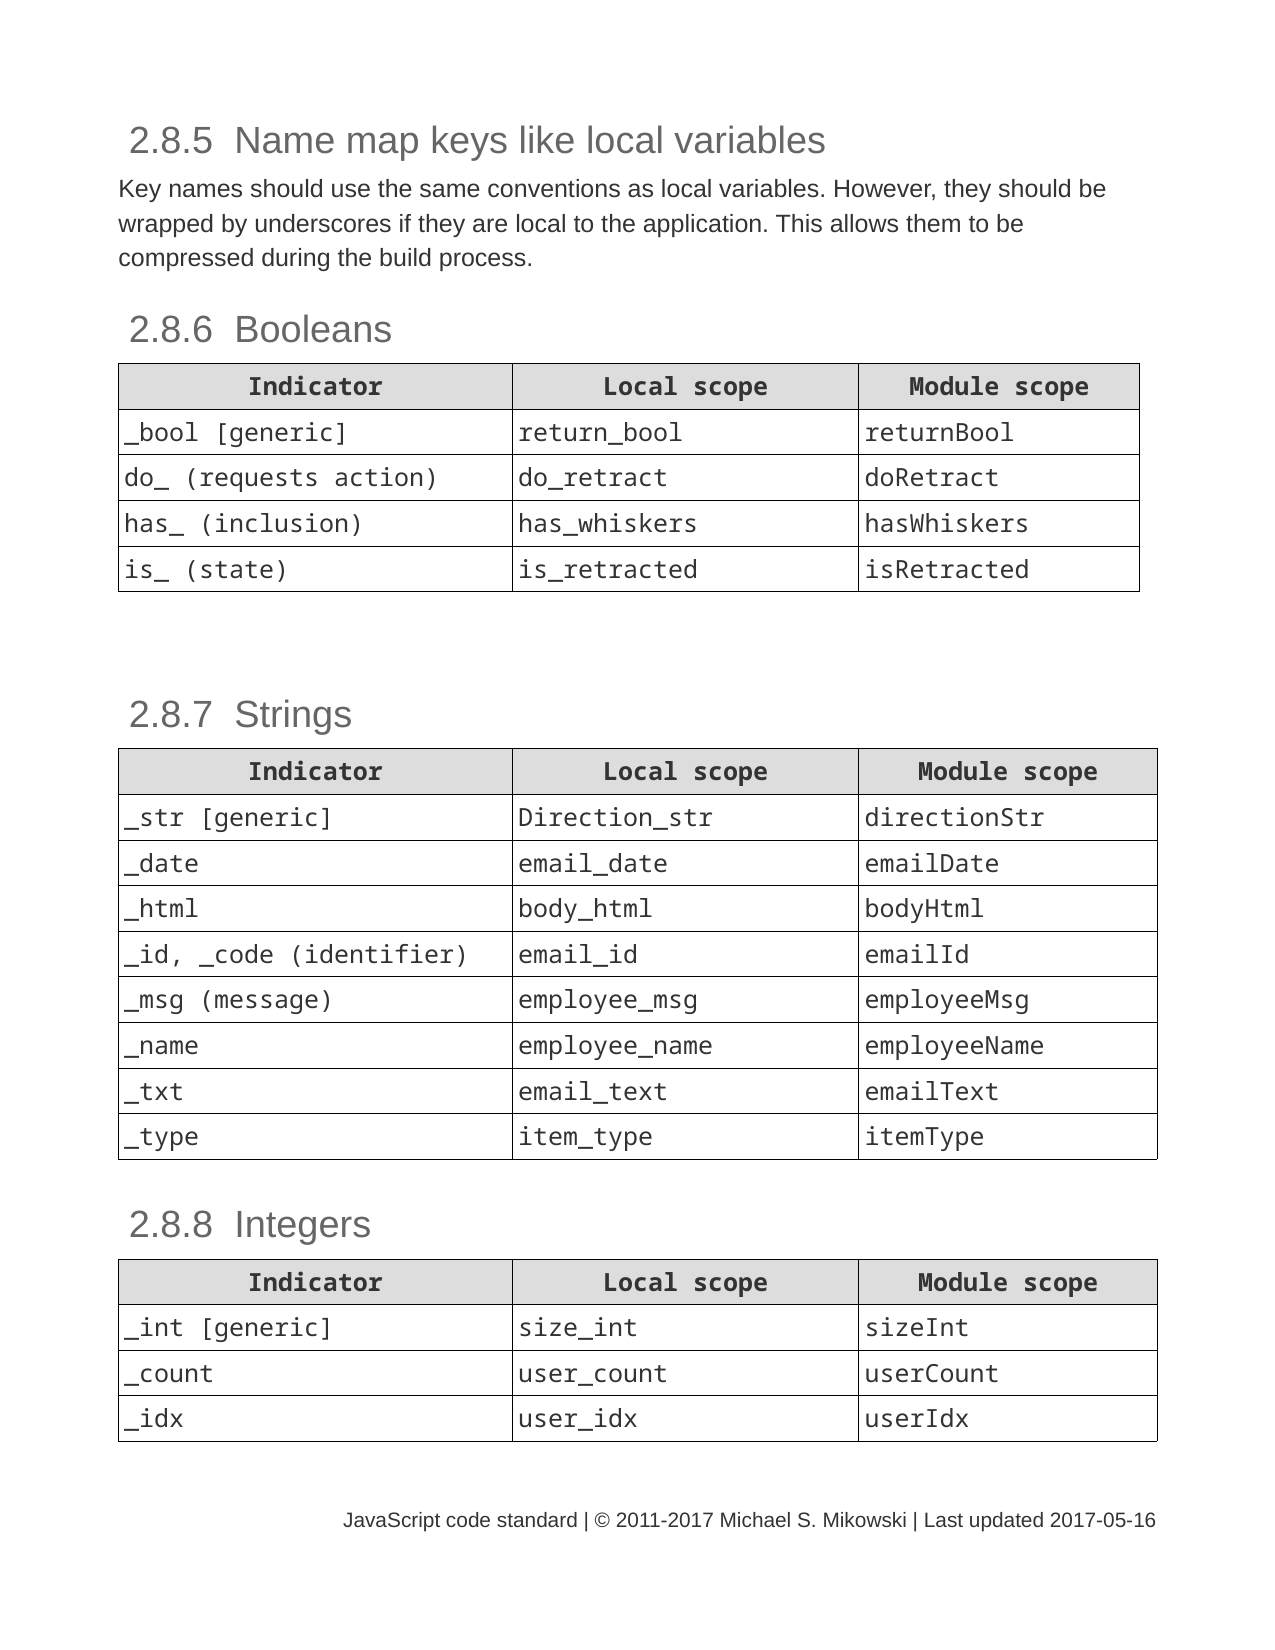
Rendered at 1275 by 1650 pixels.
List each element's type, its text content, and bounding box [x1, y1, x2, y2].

table_header Module scope [859, 364, 1139, 409]
table_cell size_int [513, 1305, 858, 1350]
subtitle Booleans [118, 307, 1157, 351]
table_cell email_text [513, 1069, 858, 1113]
table_cell email_date [513, 841, 858, 885]
table_header Local scope [513, 364, 858, 409]
table_cell userIdx [859, 1396, 1157, 1441]
table_cell user_idx [513, 1396, 858, 1441]
table_cell user_count [513, 1351, 858, 1395]
subtitle Name map keys like local variables [118, 118, 1157, 162]
table_cell _bool [generic] [119, 410, 512, 454]
table_cell is_ (state) [119, 547, 512, 591]
table_cell _count [119, 1351, 512, 1395]
table_cell employeeMsg [859, 977, 1157, 1022]
table_cell _idx [119, 1396, 512, 1441]
table_cell _html [119, 886, 512, 931]
table_cell itemType [859, 1114, 1157, 1159]
table_header Indicator [119, 1260, 512, 1304]
table_header Local scope [513, 1260, 858, 1304]
table_cell directionStr [859, 795, 1157, 839]
table_cell sizeInt [859, 1305, 1157, 1350]
table_cell _msg (message) [119, 977, 512, 1022]
table_cell _int [generic] [119, 1305, 512, 1350]
table_cell hasWhiskers [859, 501, 1139, 546]
table_cell do_ (requests action) [119, 455, 512, 500]
table_cell returnBool [859, 410, 1139, 454]
subtitle Integers [118, 1202, 1157, 1246]
table_cell return_bool [513, 410, 858, 454]
table_cell employee_msg [513, 977, 858, 1022]
table_cell _id, _code (identifier) [119, 932, 512, 976]
table_header Module scope [859, 749, 1157, 794]
table_cell isRetracted [859, 547, 1139, 591]
table_header Indicator [119, 749, 512, 794]
text Key names should use the same conventions as local variables. However, they should be wrapped by underscores if they are local to the application. This allows them to be compressed during the build process. [118, 174, 1157, 272]
table_cell userCount [859, 1351, 1157, 1395]
table_header Indicator [119, 364, 512, 409]
table_cell _date [119, 841, 512, 885]
table_cell employee_name [513, 1023, 858, 1068]
table_header Local scope [513, 749, 858, 794]
table_cell doRetract [859, 455, 1139, 500]
table_cell _name [119, 1023, 512, 1068]
table_cell bodyHtml [859, 886, 1157, 931]
table_cell email_id [513, 932, 858, 976]
table_cell emailDate [859, 841, 1157, 885]
table_cell employeeName [859, 1023, 1157, 1068]
table_cell has_ (inclusion) [119, 501, 512, 546]
table_cell _str [generic] [119, 795, 512, 839]
table_cell is_retracted [513, 547, 858, 591]
table_cell has_whiskers [513, 501, 858, 546]
table_cell emailId [859, 932, 1157, 976]
table_cell _txt [119, 1069, 512, 1113]
table_cell Direction_str [513, 795, 858, 839]
table_cell do_retract [513, 455, 858, 500]
subtitle Strings [118, 692, 1157, 736]
table_header Module scope [859, 1260, 1157, 1304]
table_cell _type [119, 1114, 512, 1159]
table_cell body_html [513, 886, 858, 931]
table_cell emailText [859, 1069, 1157, 1113]
table_cell item_type [513, 1114, 858, 1159]
